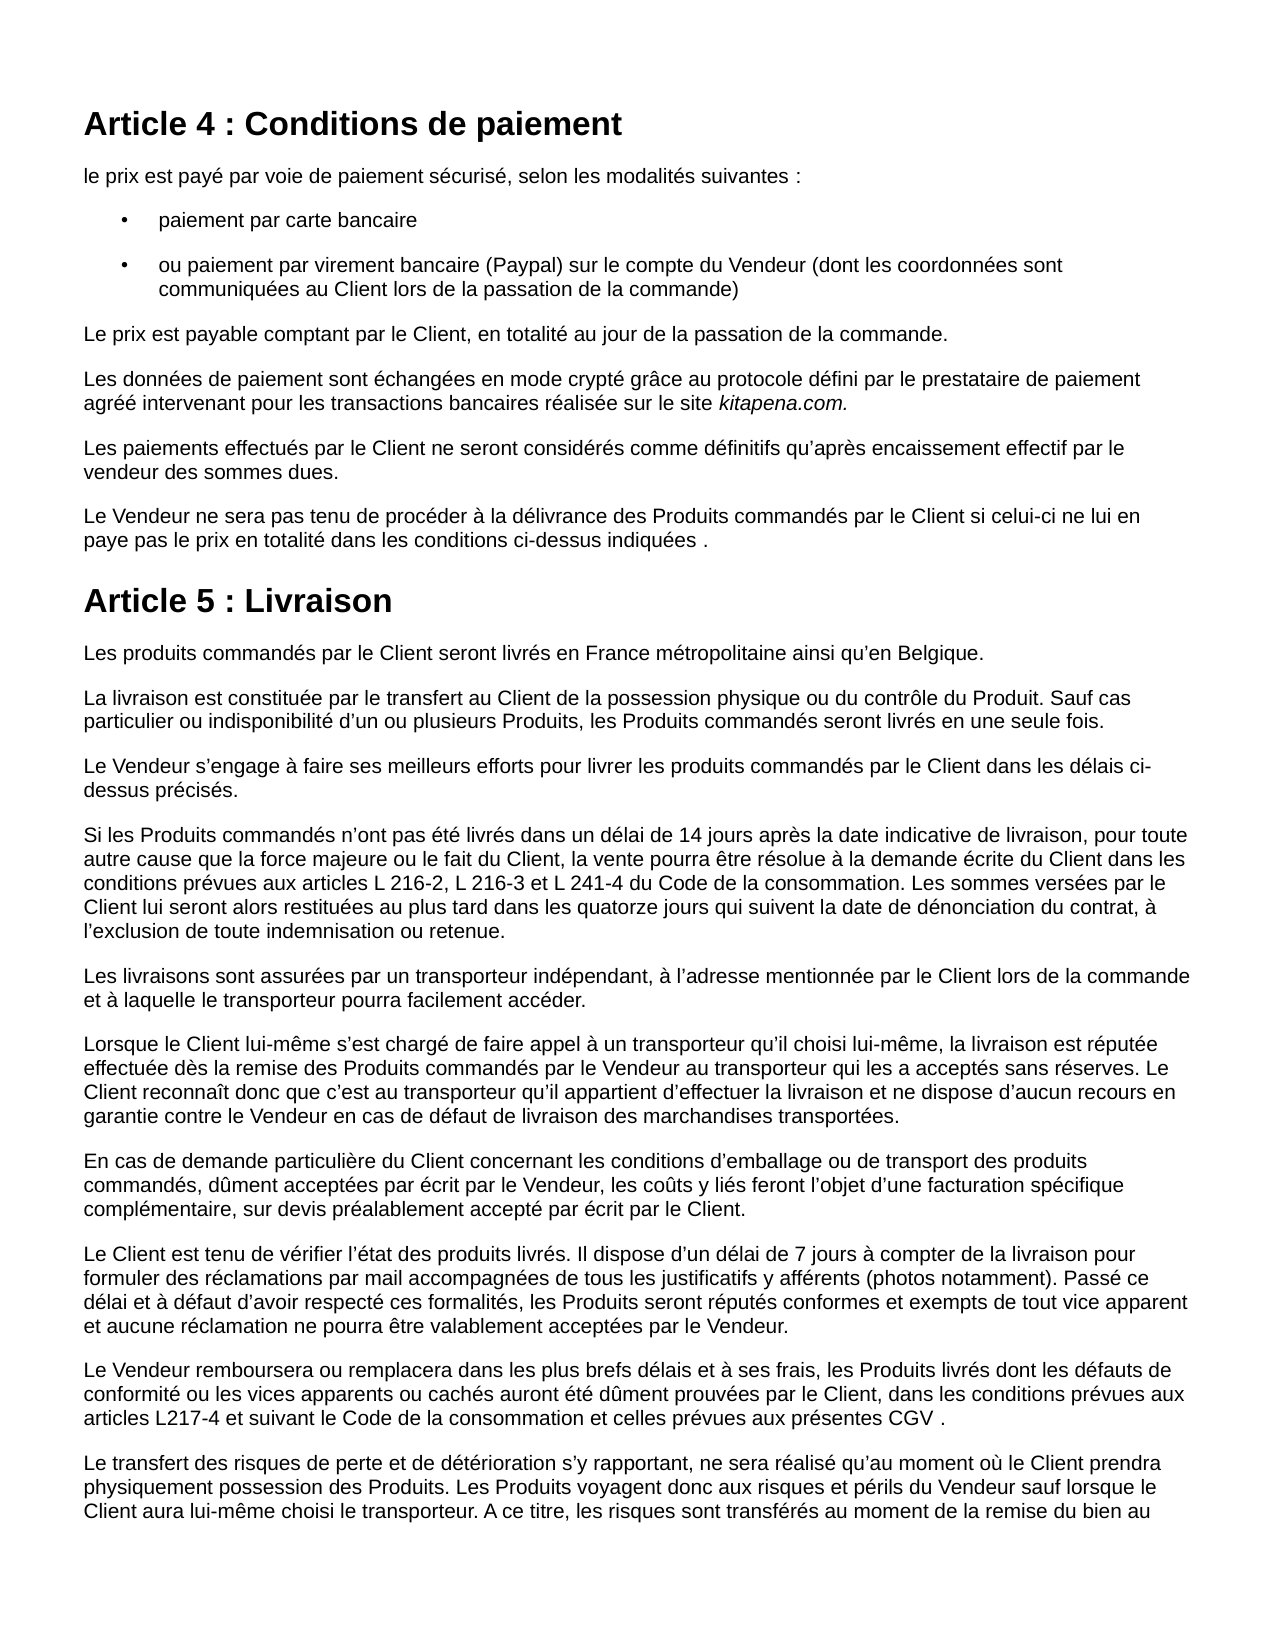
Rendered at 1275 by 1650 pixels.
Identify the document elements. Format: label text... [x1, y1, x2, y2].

text La livraison est constituée par le transfert au Client de la possession physique ou du contrôle du Produit. Sauf cas particulier ou indisponibilité d’un ou plusieurs Produits, les Produits commandés seront livrés en une seule fois. [83, 685, 1192, 733]
text Les produits commandés par le Client seront livrés en France métropolitaine ainsi qu’en Belgique. [83, 641, 1192, 664]
text Le transfert des risques de perte et de détérioration s’y rapportant, ne sera réalisé qu’au moment où le Client prendra physiquement possession des Produits. Les Produits voyagent donc aux risques et périls du Vendeur sauf lorsque le Client aura lui-même choisi le transporteur. A ce titre, les risques sont transférés au moment de la remise du bien au [83, 1451, 1192, 1523]
text Le Client est tenu de vérifier l’état des produits livrés. Il dispose d’un délai de 7 jours à compter de la livraison pour formuler des réclamations par mail accompagnées de tous les justificatifs y afférents (photos notamment). Passé ce délai et à défaut d’avoir respecté ces formalités, les Produits seront réputés conformes et exempts de tout vice apparent et aucune réclamation ne pourra être valablement acceptées par le Vendeur. [83, 1242, 1192, 1337]
text Les livraisons sont assurées par un transporteur indépendant, à l’adresse mentionnée par le Client lors de la commande et à laquelle le transporteur pourra facilement accéder. [83, 963, 1192, 1011]
text Les données de paiement sont échangées en mode crypté grâce au protocole défini par le prestataire de paiement agréé intervenant pour les transactions bancaires réalisée sur le site kitapena.com. [83, 367, 1192, 415]
text le prix est payé par voie de paiement sécurisé, selon les modalités suivantes : [83, 163, 1192, 187]
text En cas de demande particulière du Client concernant les conditions d’emballage ou de transport des produits commandés, dûment acceptées par écrit par le Vendeur, les coûts y liés feront l’objet d’une facturation spécifique complémentaire, sur devis préalablement accepté par écrit par le Client. [83, 1149, 1192, 1221]
text Le Vendeur remboursera ou remplacera dans les plus brefs délais et à ses frais, les Produits livrés dont les défauts de conformité ou les vices apparents ou cachés auront été dûment prouvées par le Client, dans les conditions prévues aux articles L217-4 et suivant le Code de la consommation et celles prévues aux présentes CGV . [83, 1358, 1192, 1430]
text Le prix est payable comptant par le Client, en totalité au jour de la passation de la commande. [83, 322, 1192, 346]
list paiement par carte bancaire [121, 208, 1192, 232]
text Si les Produits commandés n’ont pas été livrés dans un délai de 14 jours après la date indicative de livraison, pour toute autre cause que la force majeure ou le fait du Client, la vente pourra être résolue à la demande écrite du Client dans les conditions prévues aux articles L 216-2, L 216-3 et L 241-4 du Code de la consommation. Les sommes versées par le Client lui seront alors restituées au plus tard dans les quatorze jours qui suivent la date de dénonciation du contrat, à l’exclusion de toute indemnisation ou retenue. [83, 823, 1192, 943]
text Le Vendeur ne sera pas tenu de procéder à la délivrance des Produits commandés par le Client si celui-ci ne lui en paye pas le prix en totalité dans les conditions ci-dessus indiquées . [83, 504, 1192, 552]
subtitle Article 5 : Livraison [83, 581, 1192, 620]
list ou paiement par virement bancaire (Paypal) sur le compte du Vendeur (dont les coordonnées sont communiquées au Client lors de la passation de la commande) [121, 253, 1192, 301]
text Lorsque le Client lui-même s’est chargé de faire appel à un transporteur qu’il choisi lui-même, la livraison est réputée effectuée dès la remise des Produits commandés par le Vendeur au transporteur qui les a acceptés sans réserves. Le Client reconnaît donc que c’est au transporteur qu’il appartient d’effectuer la livraison et ne dispose d’aucun recours en garantie contre le Vendeur en cas de défaut de livraison des marchandises transportées. [83, 1032, 1192, 1128]
subtitle Article 4 : Conditions de paiement [83, 104, 1192, 143]
text Les paiements effectués par le Client ne seront considérés comme définitifs qu’après encaissement effectif par le vendeur des sommes dues. [83, 436, 1192, 483]
text Le Vendeur s’engage à faire ses meilleurs efforts pour livrer les produits commandés par le Client dans les délais ci-dessus précisés. [83, 754, 1192, 802]
